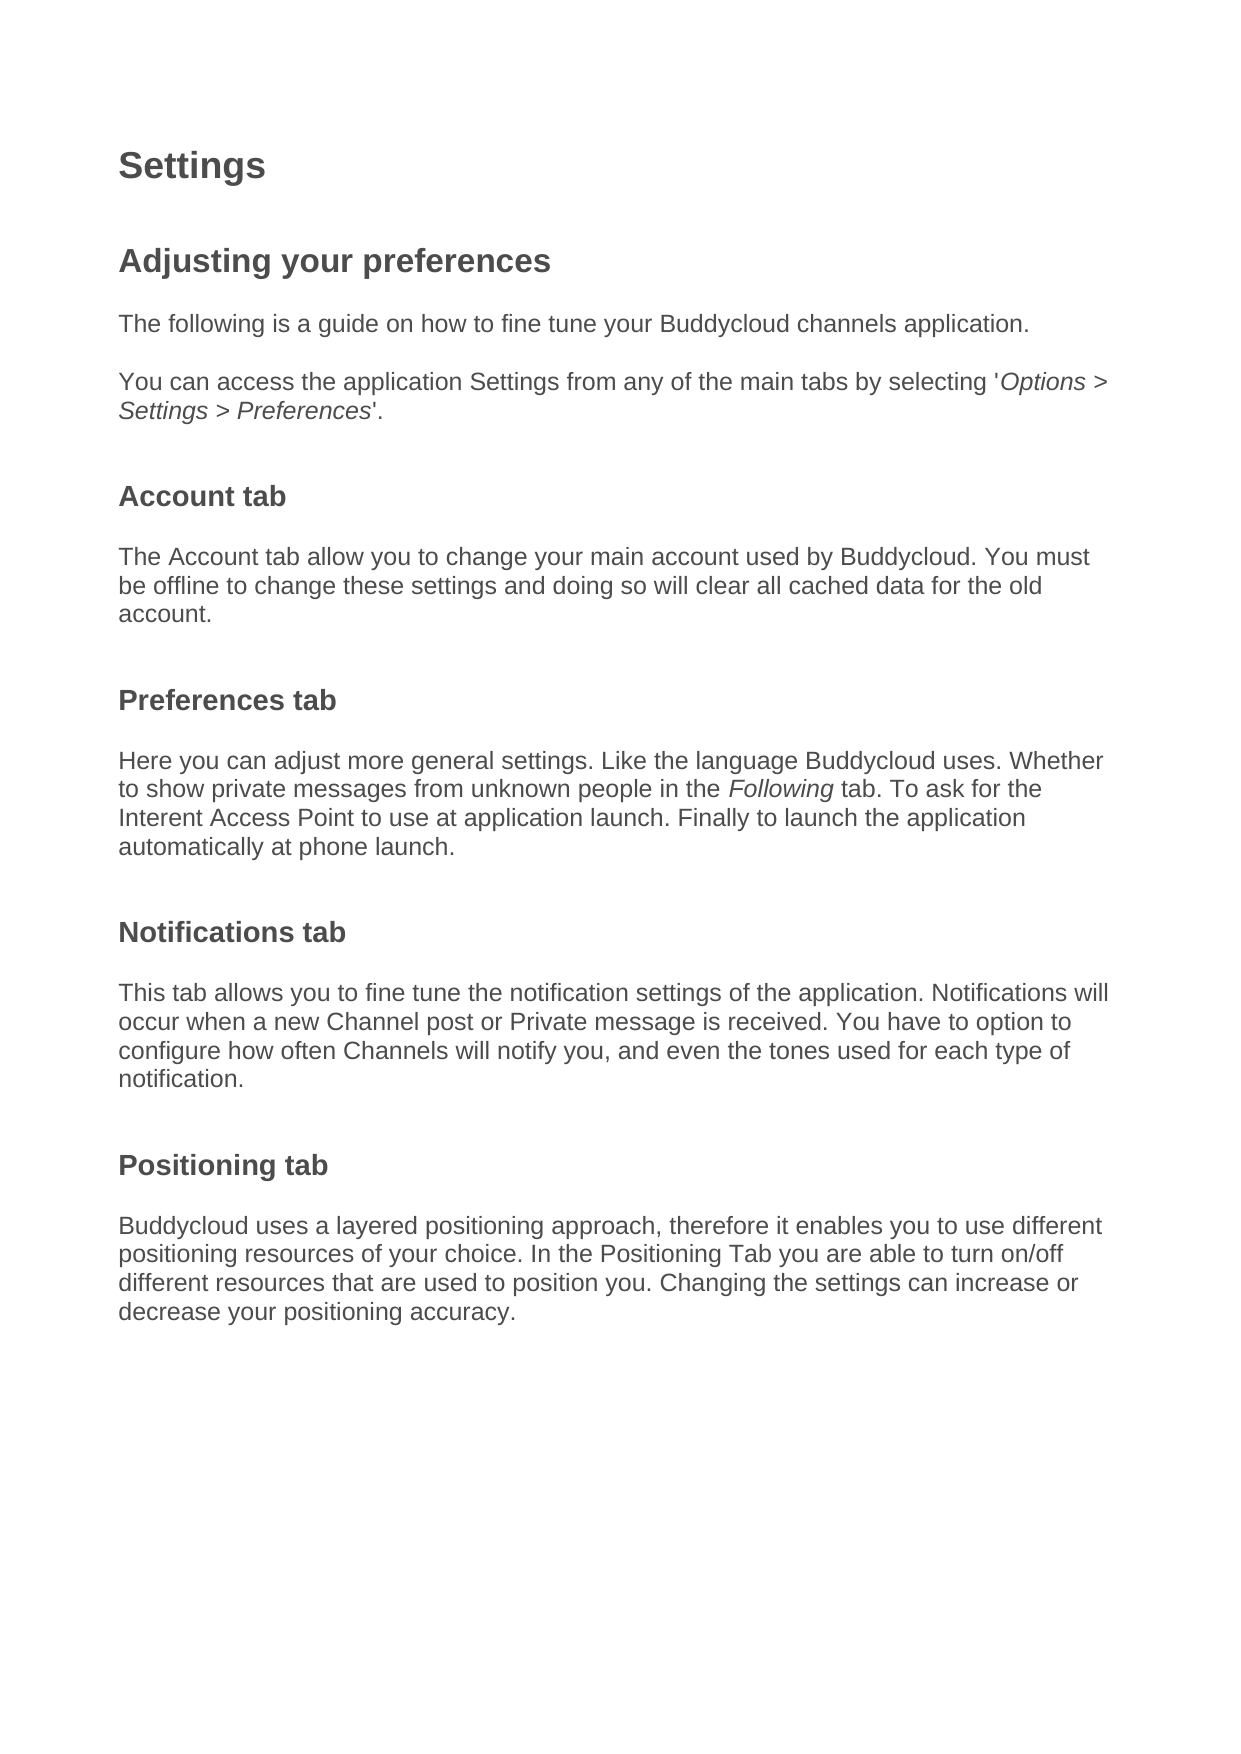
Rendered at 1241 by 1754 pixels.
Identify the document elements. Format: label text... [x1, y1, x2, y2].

subtitle Adjusting your preferences [118, 241, 1122, 279]
text Here you can adjust more general settings. Like the language Buddycloud uses. Whether to show private messages from unknown people in the Following tab. To ask for the Interent Access Point to use at application launch. Finally to launch the application automatically at phone launch. [118, 746, 1122, 861]
text You can access the application Settings from any of the main tabs by selecting 'Options > Settings > Preferences'. [118, 367, 1122, 424]
subtitle Positioning tab [118, 1148, 1122, 1181]
subtitle Account tab [118, 479, 1122, 512]
subtitle Preferences tab [118, 683, 1122, 716]
subtitle Settings [118, 143, 1122, 186]
text The following is a guide on how to fine tune your Buddycloud channels application. [118, 309, 1122, 337]
text The Account tab allow you to change your main account used by Buddycloud. You must be offline to change these settings and doing so will clear all cached data for the old account. [118, 542, 1122, 628]
subtitle Notifications tab [118, 915, 1122, 949]
text Buddycloud uses a layered positioning approach, therefore it enables you to use different positioning resources of your choice. In the Positioning Tab you are able to turn on/off different resources that are used to position you. Changing the settings can increase or decrease your positioning accuracy. [118, 1211, 1122, 1326]
text This tab allows you to fine tune the notification settings of the application. Notifications will occur when a new Channel post or Private message is received. You have to option to configure how often Channels will notify you, and even the tones used for each type of notification. [118, 978, 1122, 1093]
